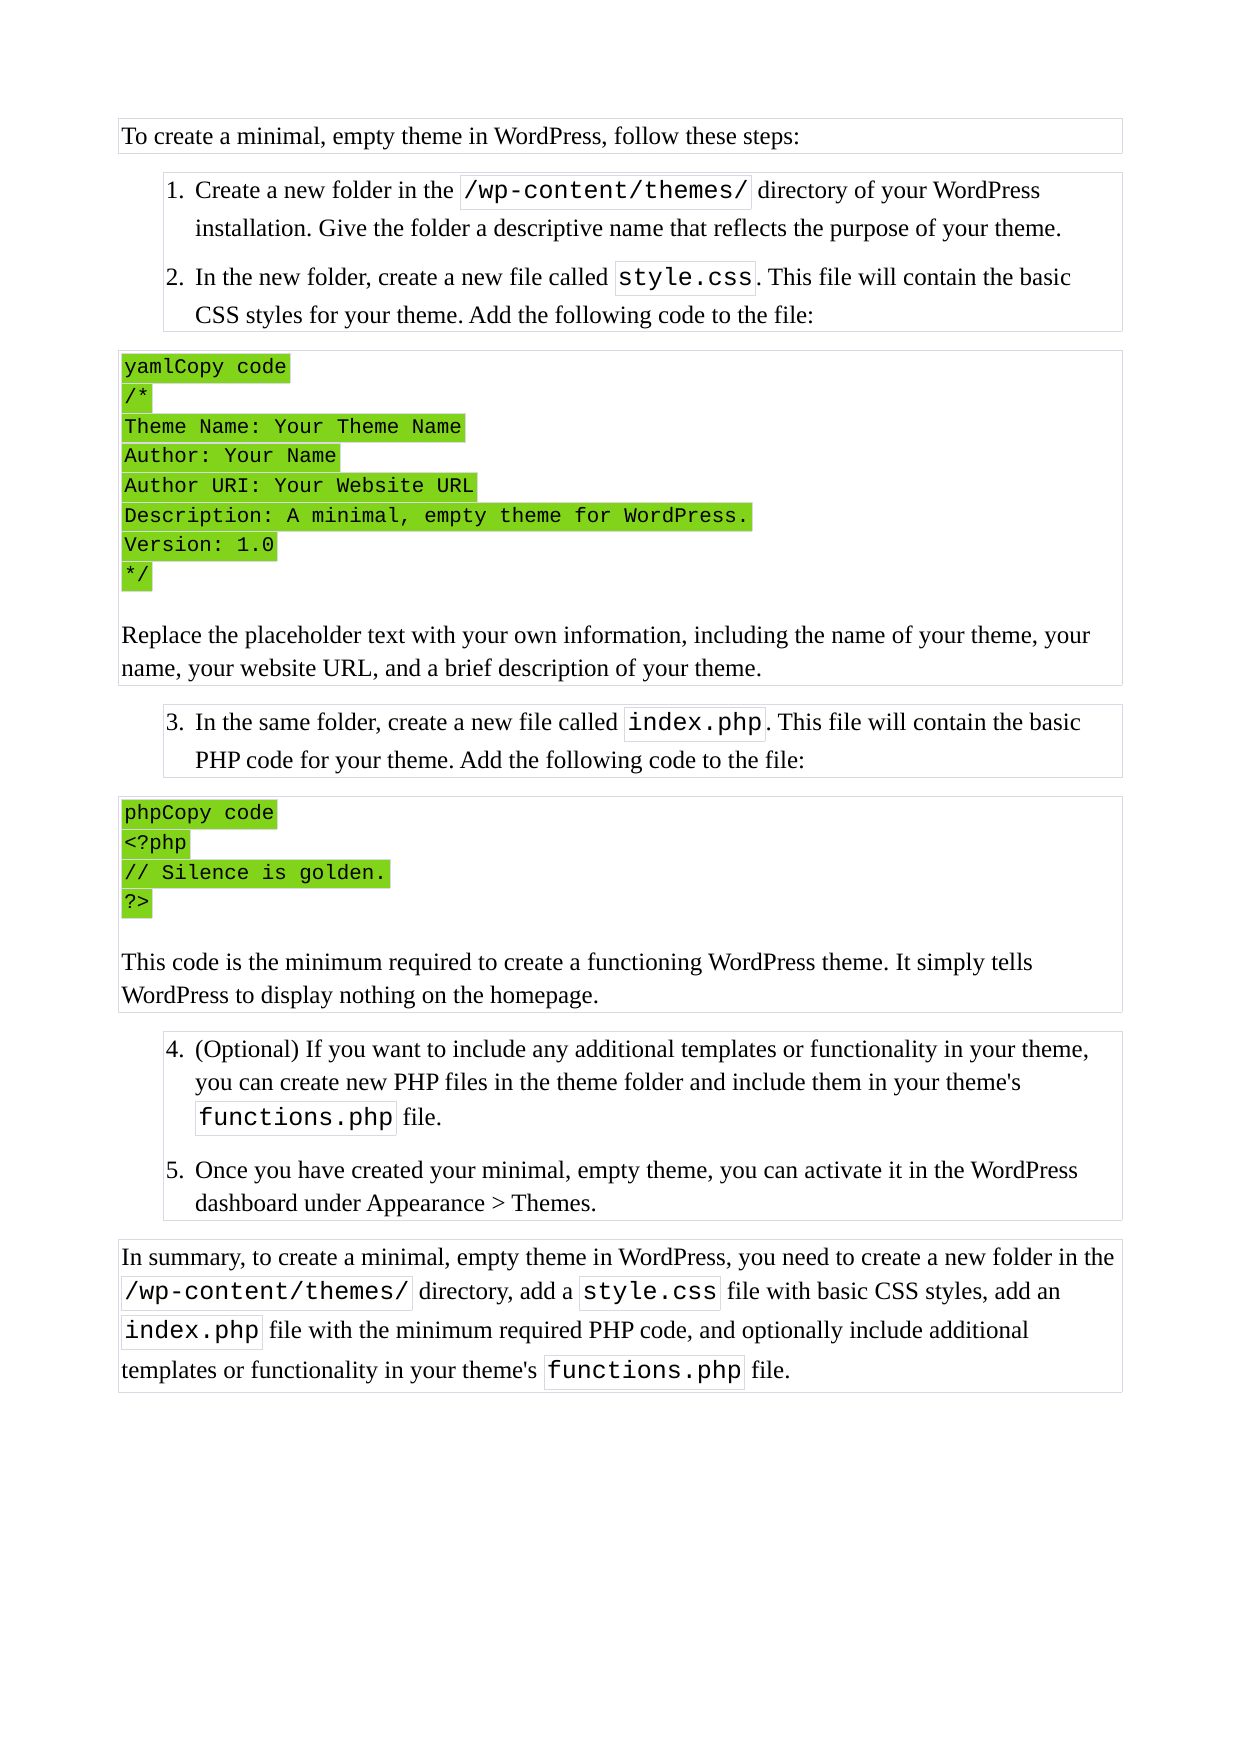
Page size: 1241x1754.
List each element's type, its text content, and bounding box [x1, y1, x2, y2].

text [341, 439, 1122, 469]
text [278, 528, 1122, 558]
list In the new folder, create a new file called style.css. This file will contain the basic CSS styles for your theme. Add the following code to the file: [164, 258, 1122, 331]
text // Silence is golden. [122, 860, 390, 885]
text yamlCopy code [119, 351, 1122, 380]
text Description: A minimal, empty theme for WordPress. [478, 499, 1122, 528]
text */ [122, 562, 152, 591]
text Author: Your Name [122, 444, 340, 469]
text Author URI: Your Website URL [122, 473, 477, 499]
text Description: A minimal, empty theme for WordPress. [122, 503, 752, 528]
list (Optional) If you want to include any additional templates or functionality in your theme, you can create new PHP files in the theme folder and include them in your theme's functions.php file. [164, 1032, 1122, 1135]
text This code is the minimum required to create a functioning WordPress theme. It simply tells WordPress to display nothing on the homepage. [119, 944, 1122, 1012]
text /* [122, 380, 1122, 410]
list Once you have created your minimal, empty theme, you can activate it in the WordPress dashboard under Appearance > Themes. [164, 1152, 1122, 1220]
text In summary, to create a minimal, empty theme in WordPress, you need to create a new folder in the /wp-content/themes/ directory, add a style.css file with basic CSS styles, add an index.php file with the minimum required PHP code, and optionally include additional templates or functionality in your theme's functions.php file. [119, 1240, 1122, 1392]
text [191, 826, 1122, 856]
text phpCopy code [119, 797, 1122, 826]
text Theme Name: Your Theme Name [122, 414, 465, 439]
list In the same folder, create a new file called index.php. This file will contain the basic PHP code for your theme. Add the following code to the file: [164, 705, 1122, 777]
text To create a minimal, empty theme in WordPress, follow these steps: [119, 119, 1122, 153]
text Version: 1.0 [122, 532, 277, 558]
text Author URI: Your Website URL [341, 469, 1122, 499]
text [153, 558, 1122, 591]
list Create a new folder in the /wp-content/themes/ directory of your WordPress installation. Give the folder a descriptive name that reflects the purpose of your theme. [164, 173, 1122, 242]
text // Silence is golden. [191, 856, 1122, 885]
text ?> [122, 885, 1122, 918]
text Replace the placeholder text with your own information, including the name of your theme, your name, your website URL, and a brief description of your theme. [119, 617, 1122, 685]
text Theme Name: Your Theme Name [153, 410, 1122, 439]
text <?php [122, 830, 190, 856]
